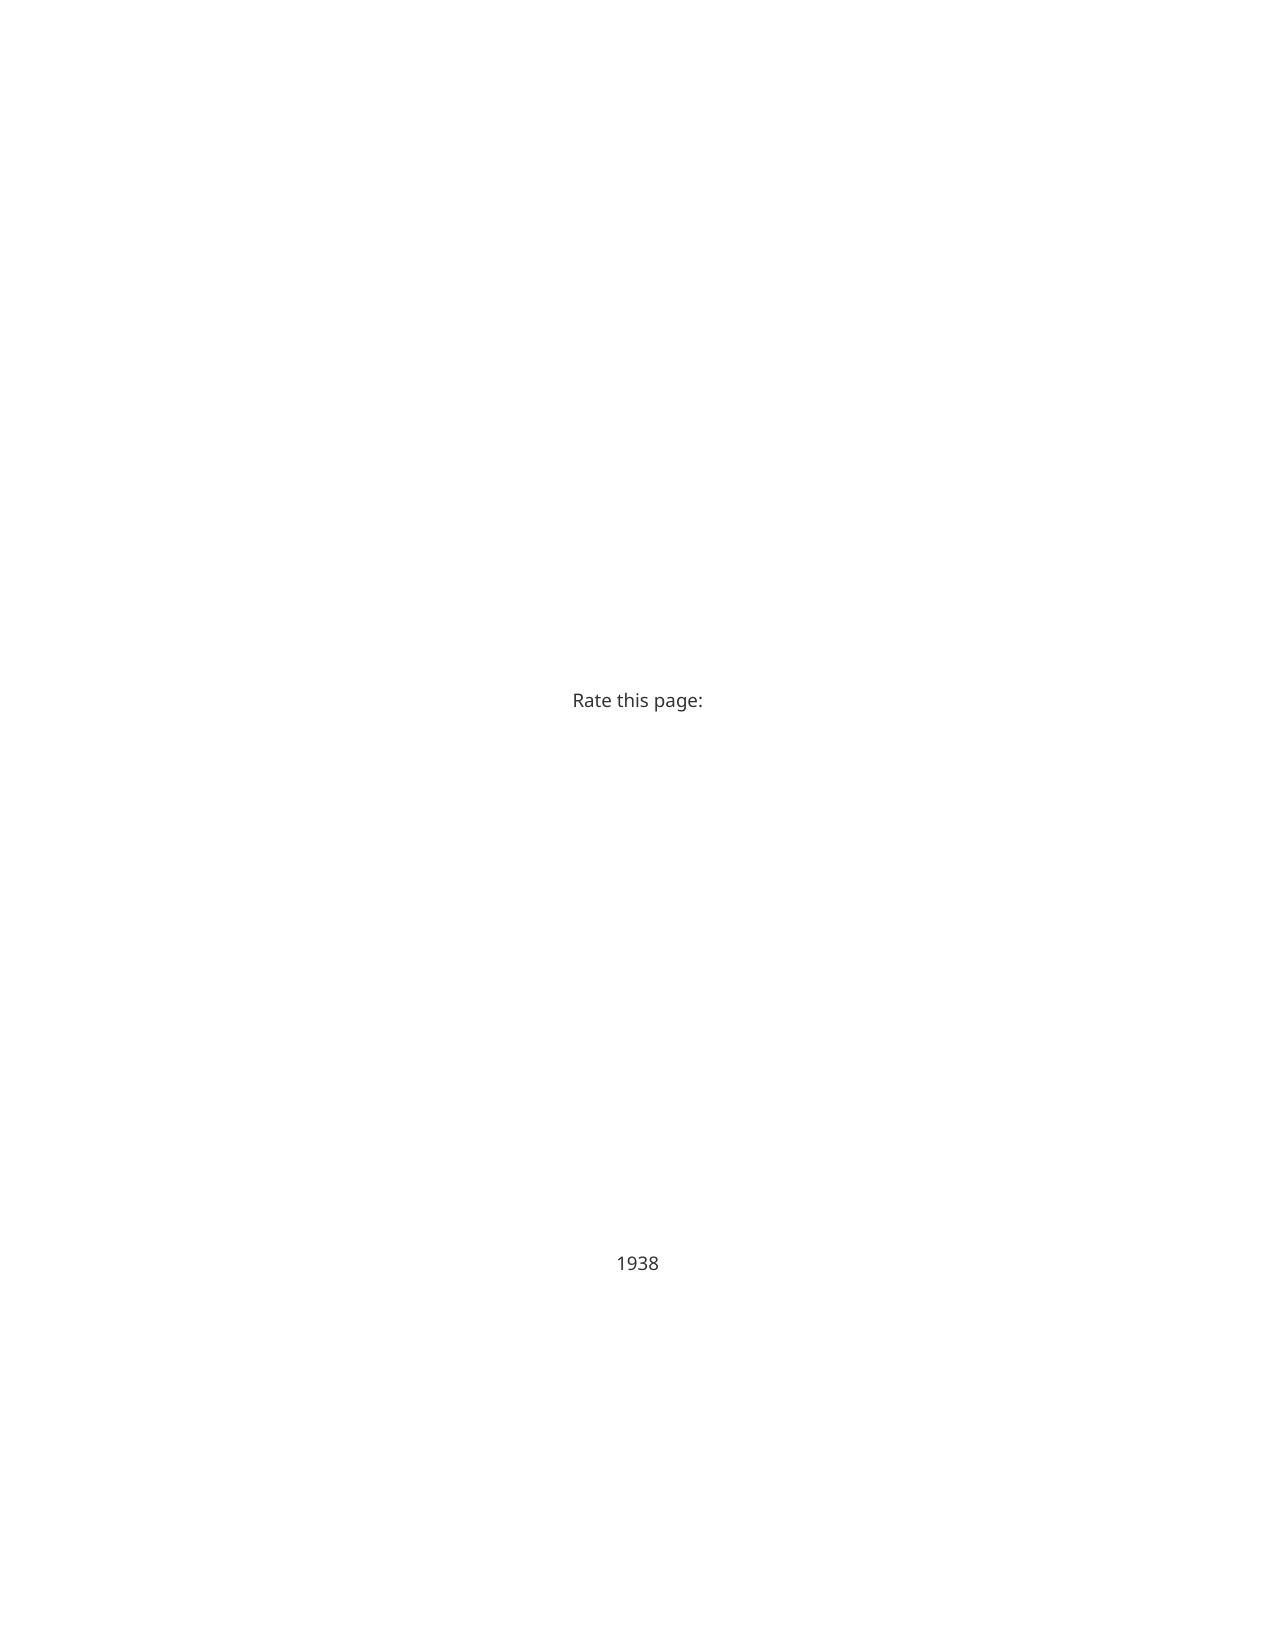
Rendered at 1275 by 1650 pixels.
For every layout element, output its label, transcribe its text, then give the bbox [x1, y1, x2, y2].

text Rate this page: [118, 682, 1157, 713]
text 1938 [118, 1244, 1157, 1276]
